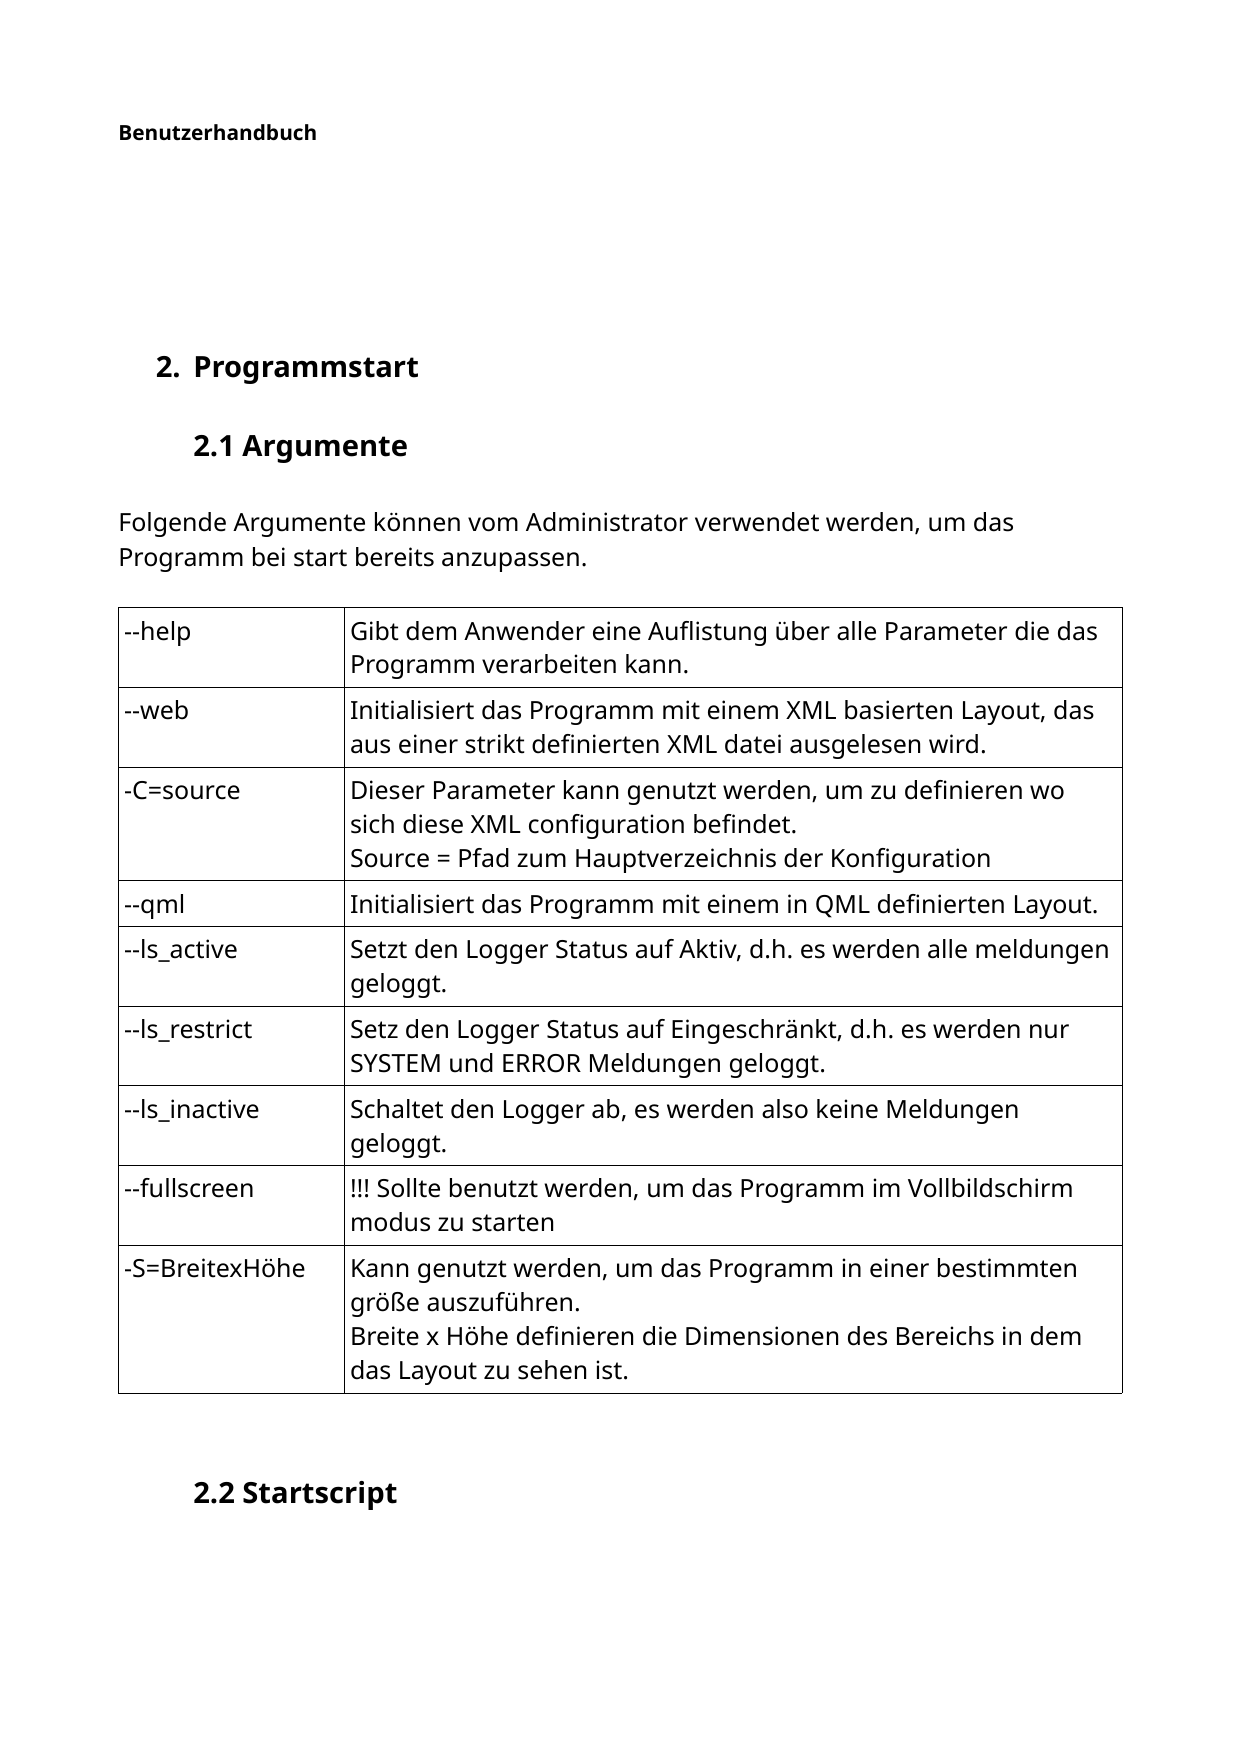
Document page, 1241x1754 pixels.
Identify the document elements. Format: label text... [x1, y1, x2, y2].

table_cell --qml [119, 881, 344, 926]
table_cell --ls_active [119, 927, 344, 1006]
table_cell -S=BreitexHöhe [119, 1246, 344, 1393]
table_header Gibt dem Anwender eine Auflistung über alle Parameter die das Programm verarbeiten kann. [345, 608, 1122, 687]
text Folgende Argumente können vom Administrator verwendet werden, um das Programm bei start bereits anzupassen. [118, 505, 1122, 573]
table_cell Dieser Parameter kann genutzt werden, um zu definieren wo sich diese XML configuration befindet. Source = Pfad zum Hauptverzeichnis der Konfiguration [345, 768, 1122, 880]
table_cell Initialisiert das Programm mit einem in QML definierten Layout. [345, 881, 1122, 926]
table_cell !!! Sollte benutzt werden, um das Programm im Vollbildschirm modus zu starten [345, 1166, 1122, 1245]
table_header --help [119, 608, 344, 687]
table_cell --web [119, 688, 344, 767]
list Programmstart [156, 346, 1122, 386]
table_cell Setzt den Logger Status auf Aktiv, d.h. es werden alle meldungen geloggt. [345, 927, 1122, 1006]
table_cell -C=source [119, 768, 344, 880]
table_cell --fullscreen [119, 1166, 344, 1245]
table_cell Initialisiert das Programm mit einem XML basierten Layout, das aus einer strikt definierten XML datei ausgelesen wird. [345, 688, 1122, 767]
table_cell Setz den Logger Status auf Eingeschränkt, d.h. es werden nur SYSTEM und ERROR Meldungen geloggt. [345, 1007, 1122, 1085]
table_cell Kann genutzt werden, um das Programm in einer bestimmten größe auszuführen. Breite x Höhe definieren die Dimensionen des Bereichs in dem das Layout zu sehen ist. [345, 1246, 1122, 1393]
table_cell --ls_inactive [119, 1086, 344, 1165]
list 2.1 Argumente [156, 426, 1122, 465]
list 2.2 Startscript [156, 1472, 1122, 1512]
table_cell --ls_restrict [119, 1007, 344, 1085]
table_cell Schaltet den Logger ab, es werden also keine Meldungen geloggt. [345, 1086, 1122, 1165]
